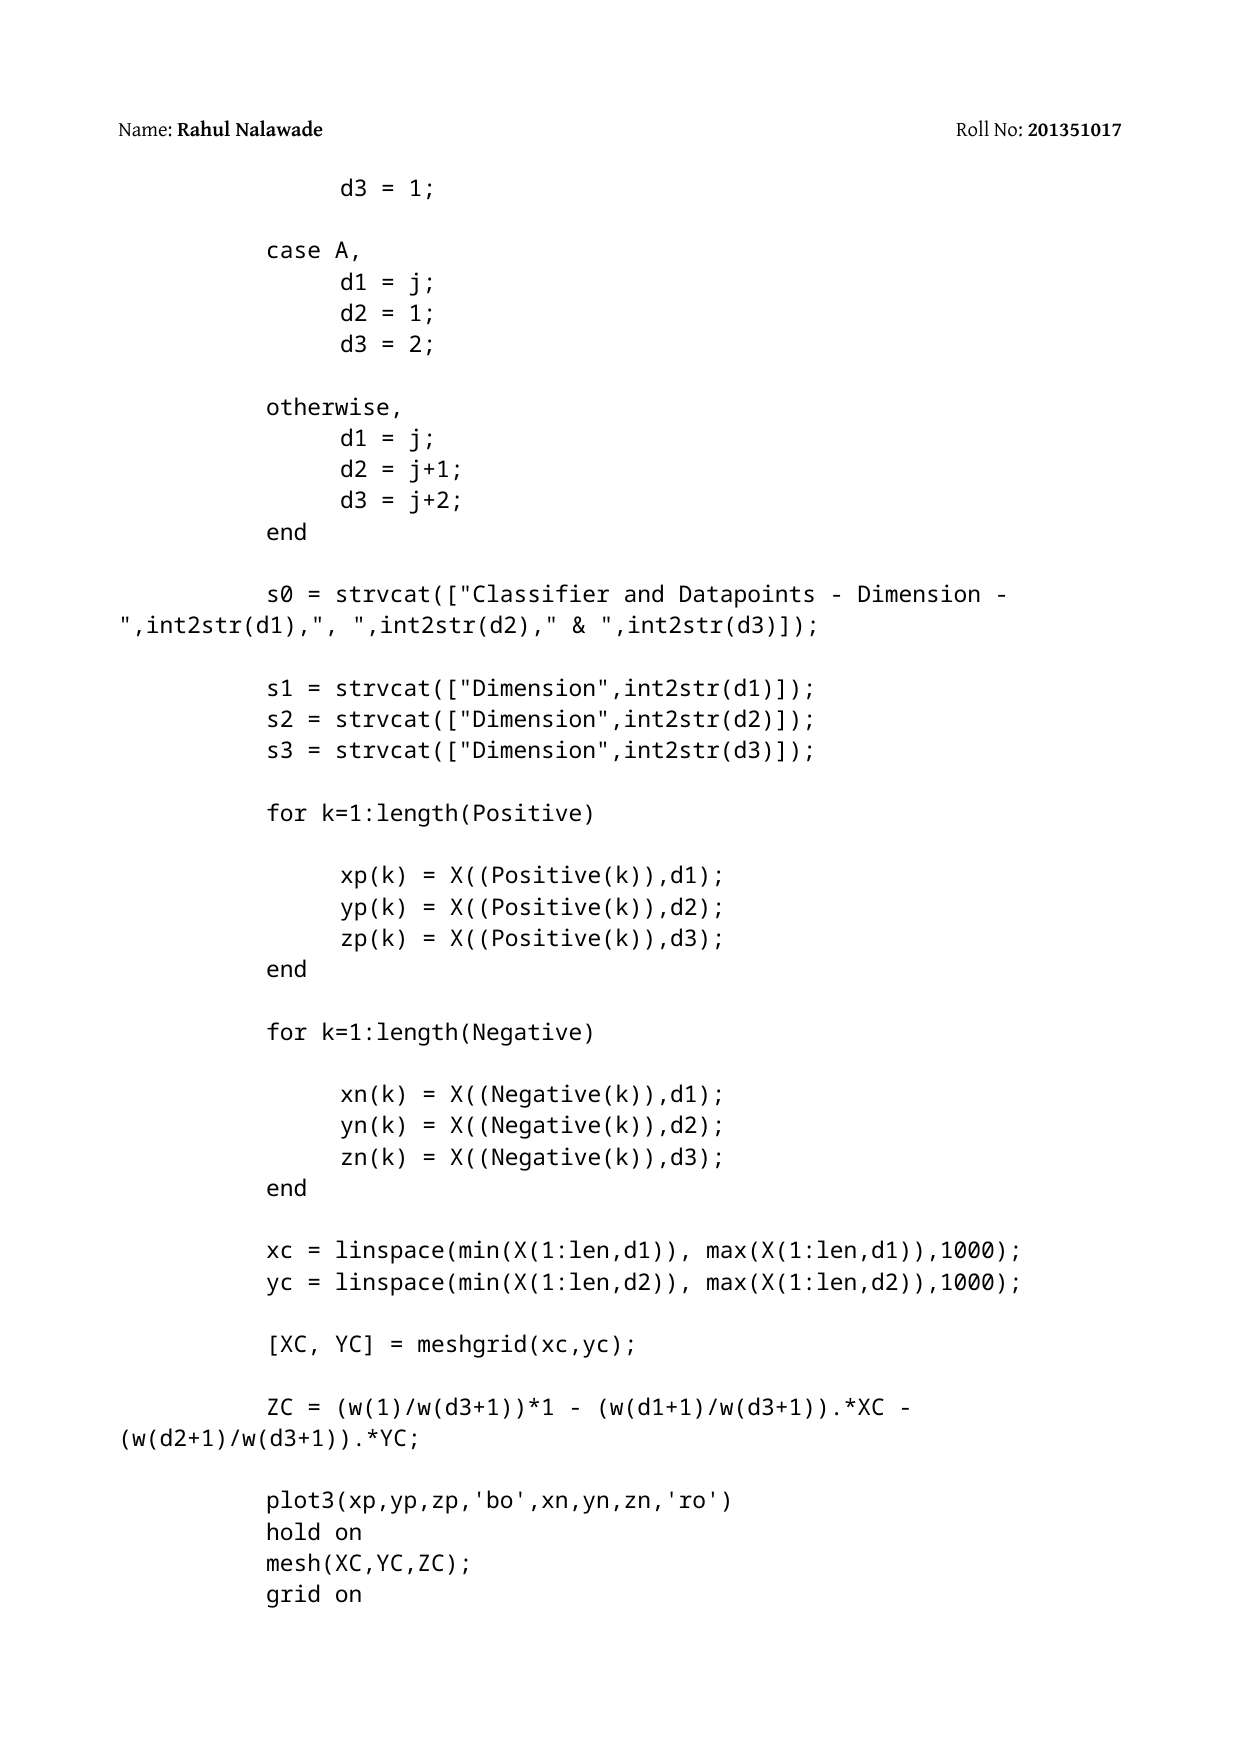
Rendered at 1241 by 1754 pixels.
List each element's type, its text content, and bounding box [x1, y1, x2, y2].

text case A, [118, 234, 1122, 266]
text d2 = j+1; [118, 453, 1122, 484]
text [XC, YC] = meshgrid(xc,yc); [118, 1328, 1122, 1359]
text plot3(xp,yp,zp,'bo',xn,yn,zn,'ro') [118, 1484, 1122, 1516]
text for k=1:length(Positive) [118, 797, 1122, 828]
text hold on [118, 1516, 1122, 1547]
text xn(k) = X((Negative(k)),d1); [118, 1078, 1122, 1109]
text yp(k) = X((Positive(k)),d2); [118, 891, 1122, 922]
text d3 = j+2; [118, 484, 1122, 516]
text s1 = strvcat(["Dimension",int2str(d1)]); [118, 672, 1122, 703]
text end [118, 516, 1122, 547]
text s2 = strvcat(["Dimension",int2str(d2)]); [118, 703, 1122, 734]
text yn(k) = X((Negative(k)),d2); [118, 1109, 1122, 1141]
text mesh(XC,YC,ZC); [118, 1547, 1122, 1578]
text d1 = j; [118, 422, 1122, 453]
text s0 = strvcat(["Classifier and Datapoints - Dimension - ",int2str(d1),", ",int2str(d2)," & ",int2str(d3)]); [118, 578, 1122, 641]
text yc = linspace(min(X(1:len,d2)), max(X(1:len,d2)),1000); [118, 1266, 1122, 1297]
text xc = linspace(min(X(1:len,d1)), max(X(1:len,d1)),1000); [118, 1234, 1122, 1266]
text d1 = j; [118, 266, 1122, 297]
text zn(k) = X((Negative(k)),d3); [118, 1141, 1122, 1172]
text d3 = 1; [118, 172, 1122, 203]
text xp(k) = X((Positive(k)),d1); [118, 859, 1122, 891]
text d3 = 2; [118, 328, 1122, 359]
text end [118, 1172, 1122, 1203]
text ZC = (w(1)/w(d3+1))*1 - (w(d1+1)/w(d3+1)).*XC - (w(d2+1)/w(d3+1)).*YC; [118, 1391, 1122, 1453]
text grid on [118, 1578, 1122, 1609]
text zp(k) = X((Positive(k)),d3); [118, 922, 1122, 953]
text s3 = strvcat(["Dimension",int2str(d3)]); [118, 734, 1122, 766]
text d2 = 1; [118, 297, 1122, 328]
text otherwise, [118, 391, 1122, 422]
text for k=1:length(Negative) [118, 1016, 1122, 1047]
text end [118, 953, 1122, 984]
